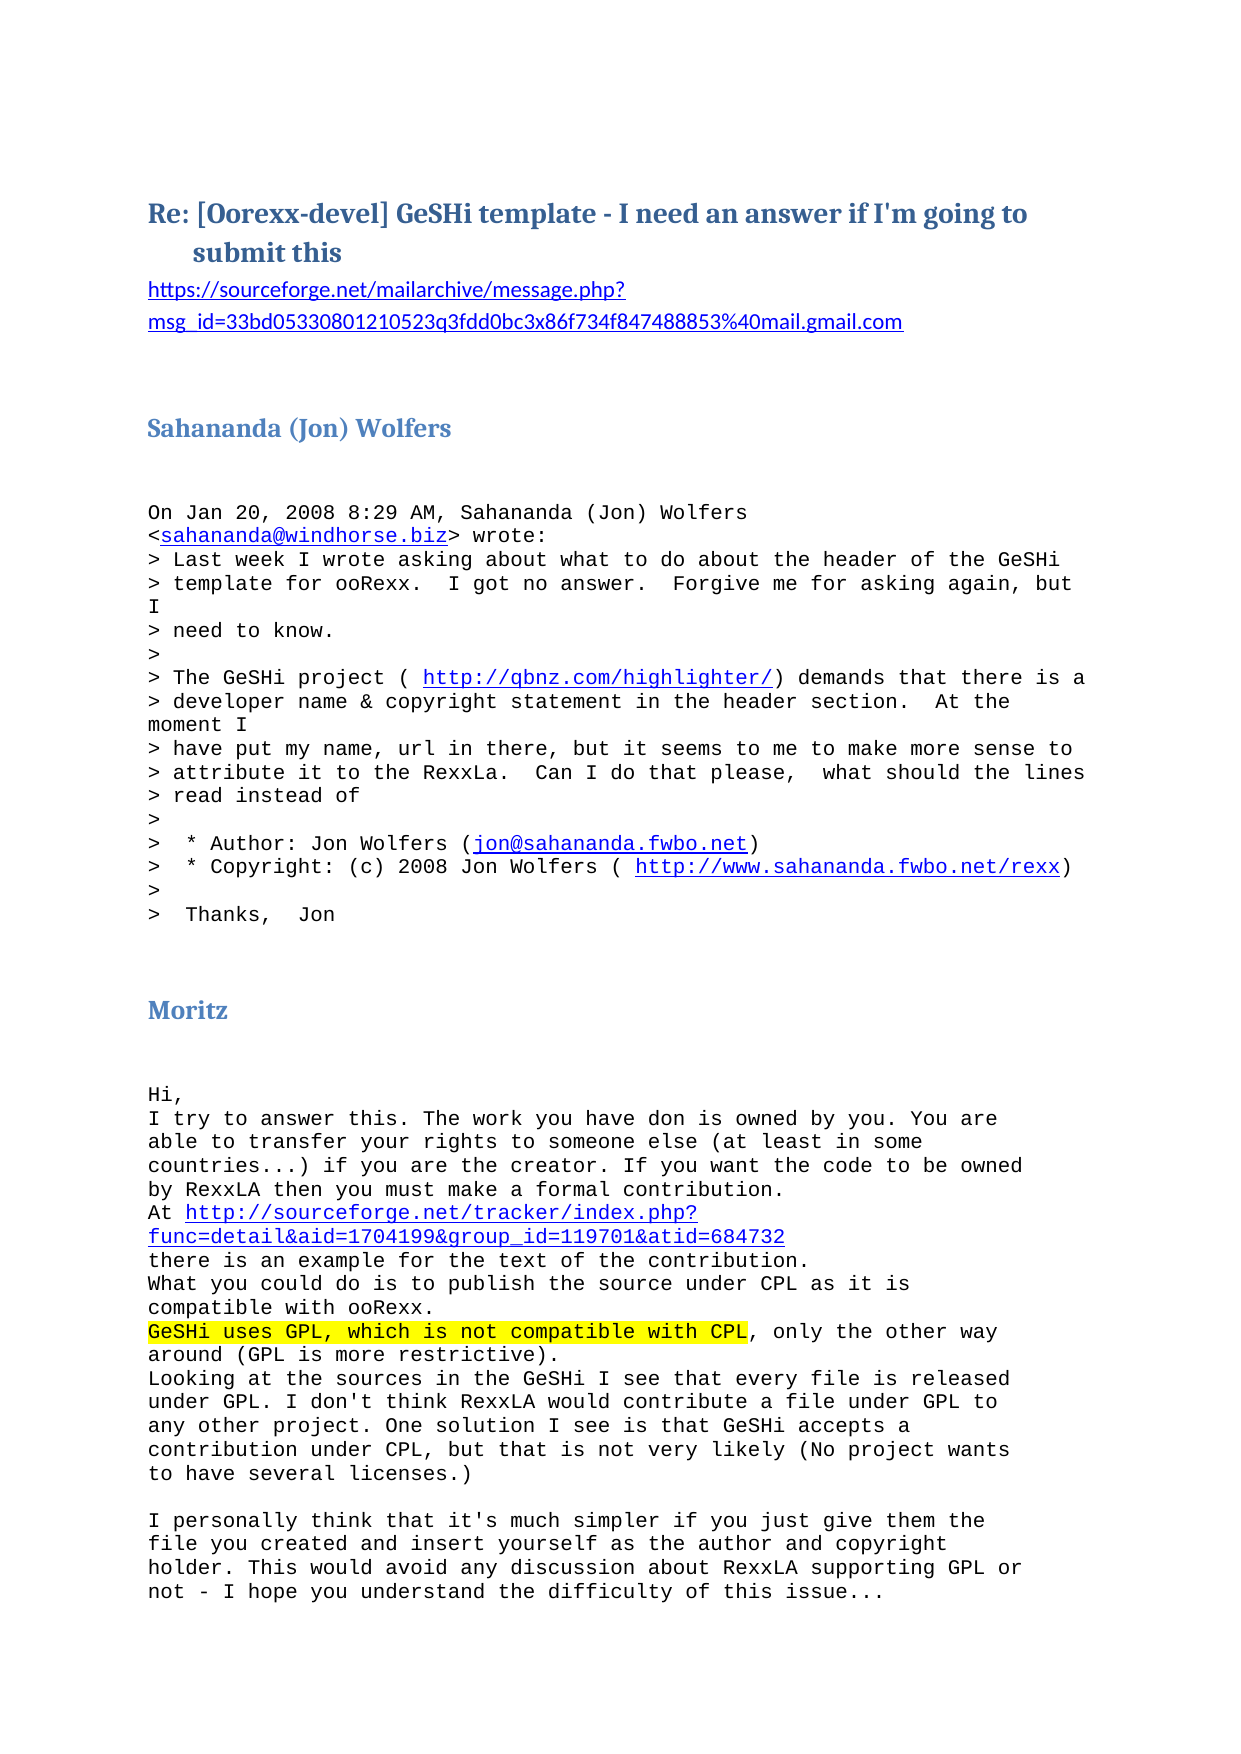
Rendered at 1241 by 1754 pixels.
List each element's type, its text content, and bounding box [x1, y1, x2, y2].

text by RexxLA then you must make a formal contribution. [148, 1179, 1093, 1202]
text https://sourceforge.net/mailarchive/message.php?msg_id=33bd05330801210523q3fdd0bc3x86f734f847488853%40mail.gmail.com [148, 275, 1093, 335]
text I personally think that it's much simpler if you just give them the [148, 1510, 1093, 1533]
subtitle Sahananda (Jon) Wolfers [148, 413, 1093, 444]
text compatible with ooRexx. [148, 1297, 1093, 1321]
text > The GeSHi project ( http://qbnz.com/highlighter/) demands that there is a [148, 667, 1093, 691]
text there is an example for the text of the contribution. [148, 1250, 1093, 1273]
text I try to answer this. The work you have don is owned by you. You are [148, 1108, 1093, 1131]
text Looking at the sources in the GeSHi I see that every file is released [148, 1368, 1093, 1392]
text file you created and insert yourself as the author and copyright [148, 1533, 1093, 1557]
text any other project. One solution I see is that GeSHi accepts a [148, 1415, 1093, 1439]
text > * Author: Jon Wolfers (jon@sahananda.fwbo.net) [148, 833, 1093, 856]
text > template for ooRexx. I got no answer. Forgive me for asking again, but I [148, 573, 1093, 620]
text At http://sourceforge.net/tracker/index.php?func=detail&aid=1704199&group_id=119701&atid=684732 [148, 1202, 1093, 1250]
text countries...) if you are the creator. If you want the code to be owned [148, 1155, 1093, 1179]
text not - I hope you understand the difficulty of this issue... [148, 1581, 1093, 1604]
text > read instead of [148, 785, 1093, 809]
text On Jan 20, 2008 8:29 AM, Sahananda (Jon) Wolfers [148, 502, 1093, 525]
text > Thanks, Jon [148, 904, 1093, 927]
text > developer name & copyright statement in the header section. At the moment I [148, 691, 1093, 738]
text > [148, 643, 1093, 667]
text > have put my name, url in there, but it seems to me to make more sense to [148, 738, 1093, 762]
text > Last week I wrote asking about what to do about the header of the GeSHi [148, 549, 1093, 573]
text able to transfer your rights to someone else (at least in some [148, 1131, 1093, 1155]
text What you could do is to publish the source under CPL as it is [148, 1273, 1093, 1297]
text Hi, [148, 1084, 1093, 1108]
text to have several licenses.) [148, 1462, 1093, 1486]
subtitle Moritz [148, 995, 1093, 1027]
text > * Copyright: (c) 2008 Jon Wolfers ( http://www.sahananda.fwbo.net/rexx) [148, 856, 1093, 880]
text > attribute it to the RexxLa. Can I do that please, what should the lines [148, 762, 1093, 785]
text holder. This would avoid any discussion about RexxLA supporting GPL or [148, 1557, 1093, 1581]
text > [148, 880, 1093, 904]
text GeSHi uses GPL, which is not compatible with CPL, only the other way [148, 1321, 1093, 1344]
subtitle Re: [Oorexx-devel] GeSHi template - I need an answer if I'm going to submit this [148, 198, 1093, 270]
text > [148, 809, 1093, 833]
text > need to know. [148, 620, 1093, 643]
text under GPL. I don't think RexxLA would contribute a file under GPL to [148, 1392, 1093, 1415]
text contribution under CPL, but that is not very likely (No project wants [148, 1439, 1093, 1462]
text around (GPL is more restrictive). [148, 1344, 1093, 1368]
text <sahananda@windhorse.biz> wrote: [148, 525, 1093, 549]
